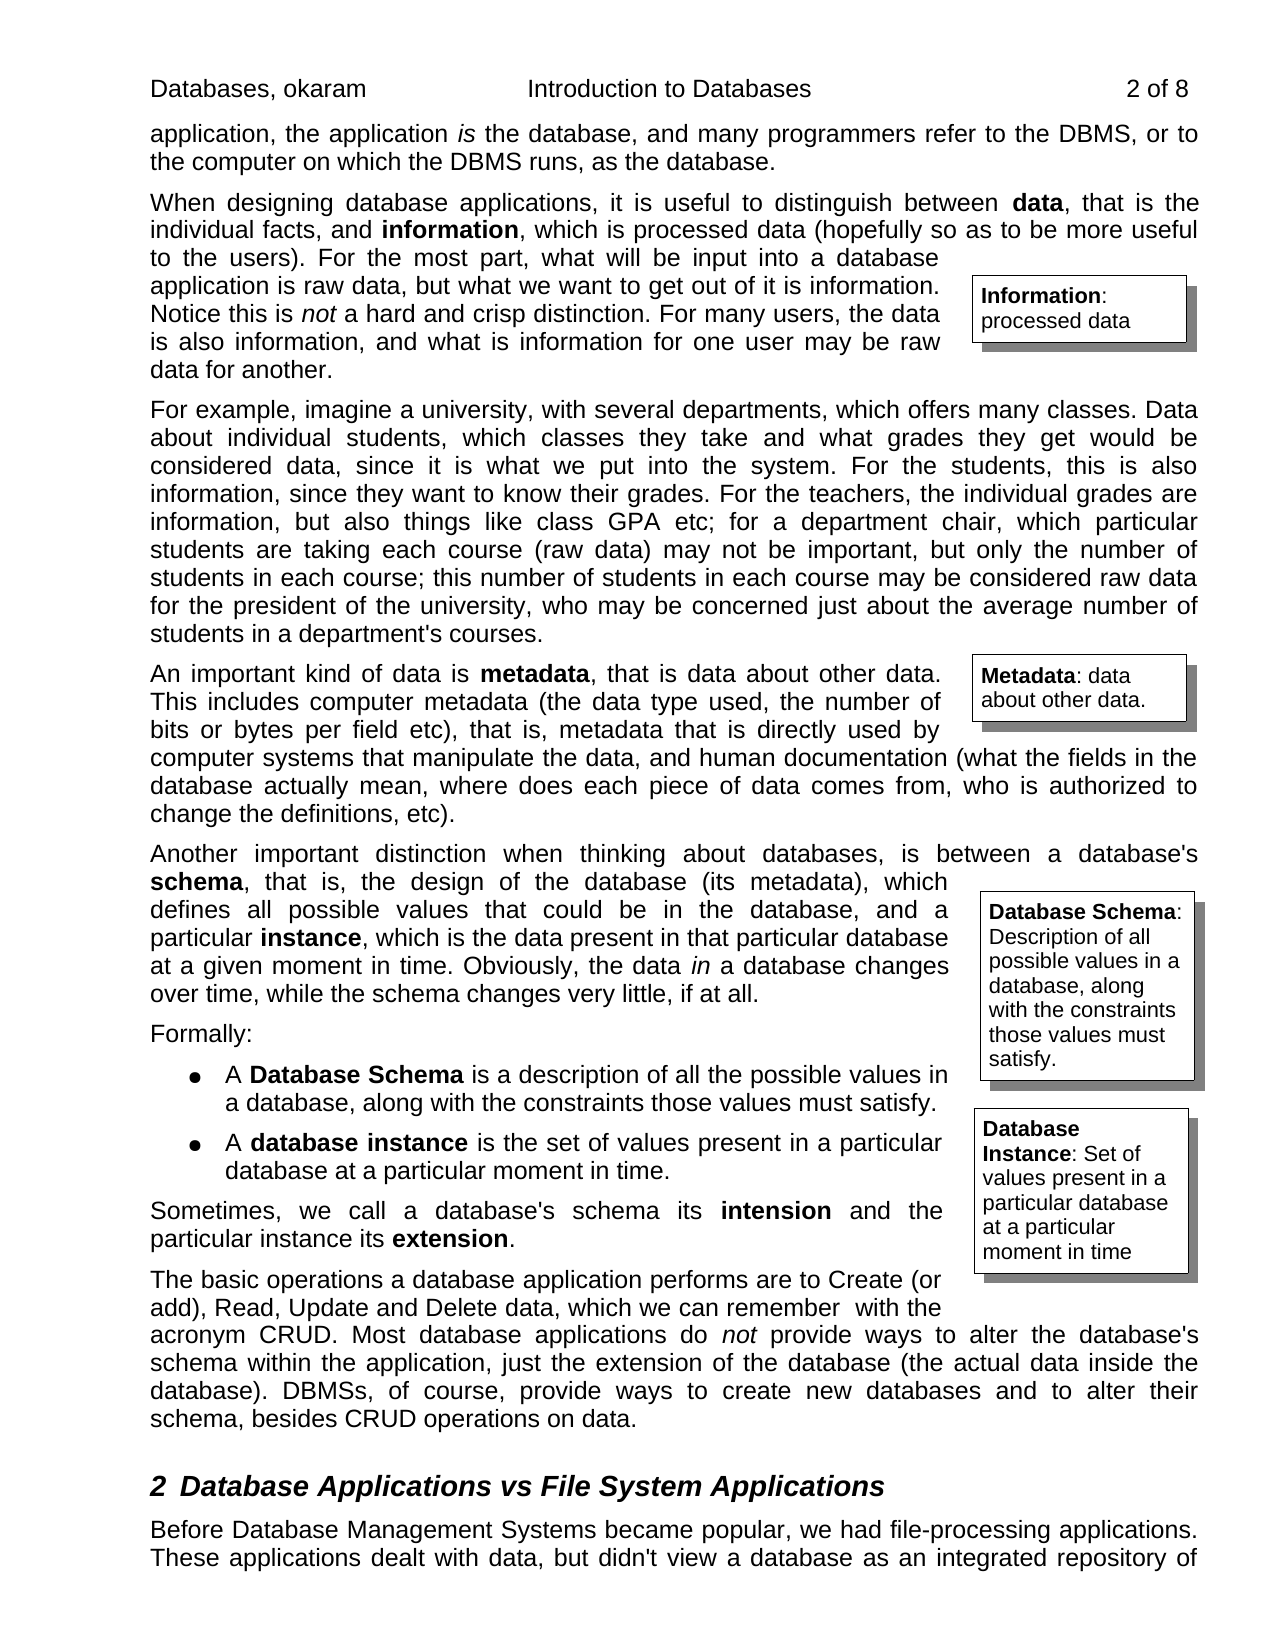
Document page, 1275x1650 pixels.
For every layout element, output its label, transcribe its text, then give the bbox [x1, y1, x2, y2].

text Sometimes, we call a database's schema its intension and the particular instance its extension. [150, 1197, 973, 1253]
text Another important distinction when thinking about databases, is between a database's schema, that is, the design of the database (its metadata), which defines all possible values that could be in the database, and a particular instance, which is the data present in that particular database at a given moment in time. Obviously, the data in a database changes over time, while the schema changes very little, if at all. [981, 892, 1194, 1080]
text The basic operations a database application performs are to Create (or add), Read, Update and Delete data, which we can remember with the acronym CRUD. Most database applications do not provide ways to alter the database's schema within the application, just the extension of the database (the actual data inside the database). DBMSs, of course, provide ways to create new databases and to alter their schema, besides CRUD operations on data. [150, 1265, 1200, 1433]
text application, the application is the database, and many programmers refer to the DBMS, or to the computer on which the DBMS runs, as the database. [150, 120, 1200, 176]
list A Database Schema is a description of all the possible values in a database, along with the constraints those values must satisfy. [187, 1060, 1200, 1273]
text Metadata: data about other data. [981, 663, 1177, 712]
text Formally: [150, 1020, 980, 1048]
list A database instance is the set of values present in a particular database at a particular moment in time. [187, 1129, 973, 1184]
text Database Schema: Description of all possible values in a database, along with the constraints those values must satisfy. [989, 900, 1185, 1071]
text Another important distinction when thinking about databases, is between a database's schema, that is, the design of the database (its metadata), which defines all possible values that could be in the database, and a particular instance, which is the data present in that particular database at a given moment in time. Obviously, the data in a database changes over time, while the schema changes very little, if at all. [150, 840, 1200, 1007]
subtitle Database Applications vs File System Applications [150, 1470, 1200, 1503]
text Information: processed data [981, 284, 1177, 333]
text When designing database applications, it is useful to distinguish between data, that is the individual facts, and information, which is processed data (hopefully so as to be more useful to the users). For the most part, what will be input into a database application is raw data, but what we want to get out of it is information. Notice this is not a hard and crisp distinction. For many users, the data is also information, and what is information for one user may be raw data for another. [150, 188, 1200, 384]
text Before Database Management Systems became popular, we had file-processing applications. These applications dealt with data, but didn't view a database as an integrated repository of [150, 1516, 1200, 1571]
text For example, imagine a university, with several departments, which offers many classes. Data about individual students, which classes they take and what grades they get would be considered data, since it is what we put into the system. For the students, this is also information, since they want to know their grades. For the teachers, the individual grades are information, but also things like class GPA etc; for a department chair, which particular students are taking each course (raw data) may not be important, but only the number of students in each course; this number of students in each course may be considered raw data for the president of the university, who may be concerned just about the average number of students in a department's courses. [150, 396, 1200, 647]
text An important kind of data is metadata, that is data about other data. This includes computer metadata (the data type used, the number of bits or bytes per field etc), that is, metadata that is directly used by computer systems that manipulate the data, and human documentation (what the fields in the database actually mean, where does each piece of data comes from, who is authorized to change the definitions, etc). [150, 660, 1200, 827]
list Database Instance: Set of values present in a particular database at a particular moment in time [982, 1117, 1179, 1264]
